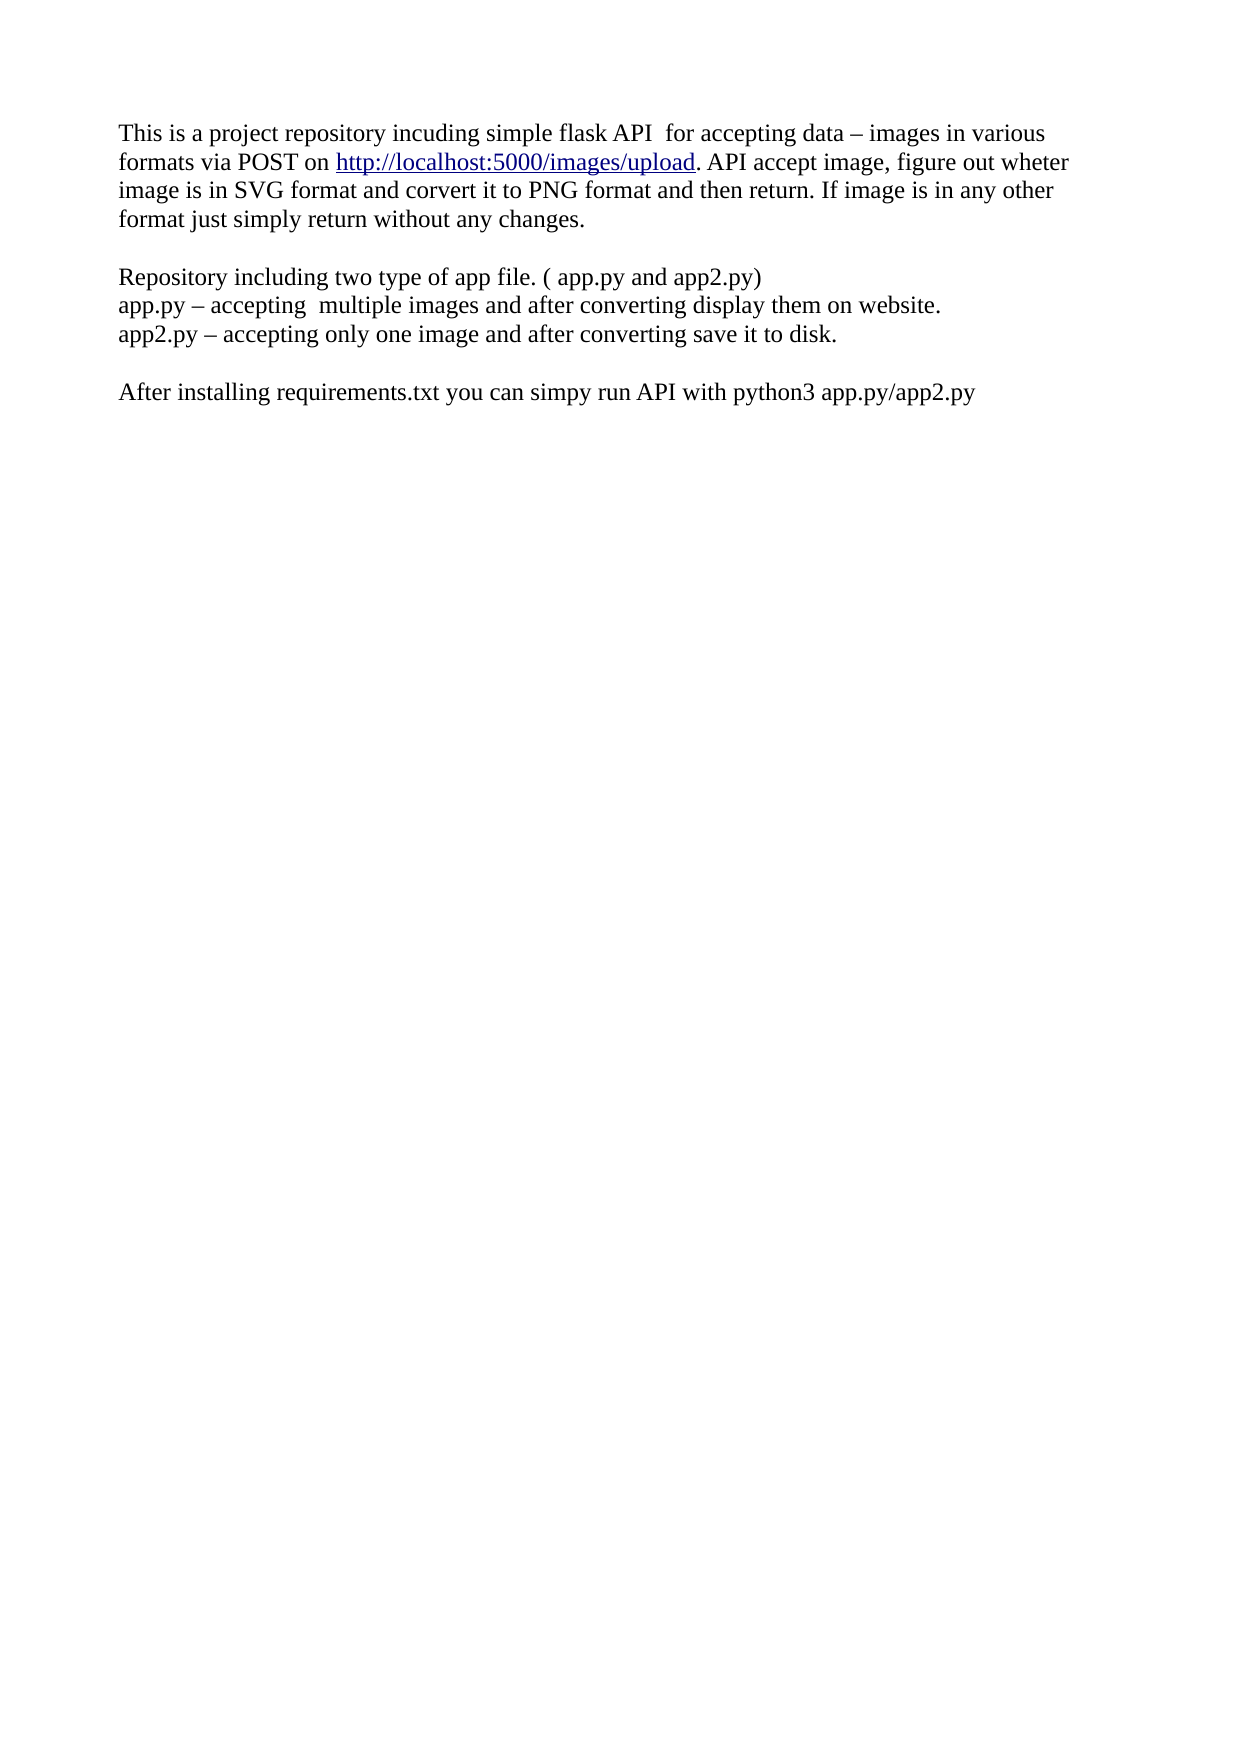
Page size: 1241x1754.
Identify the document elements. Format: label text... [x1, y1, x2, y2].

text Repository including two type of app file. ( app.py and app2.py) [118, 262, 1122, 291]
text This is a project repository incuding simple flask API for accepting data – images in various formats via POST on http://localhost:5000/images/upload. API accept image, figure out wheter image is in SVG format and corvert it to PNG format and then return. If image is in any other format just simply return without any changes. [118, 118, 1122, 233]
text app.py – accepting multiple images and after converting display them on website. [118, 291, 1122, 319]
text app2.py – accepting only one image and after converting save it to disk. [118, 319, 1122, 348]
text After installing requirements.txt you can simpy run API with python3 app.py/app2.py [118, 377, 1122, 406]
